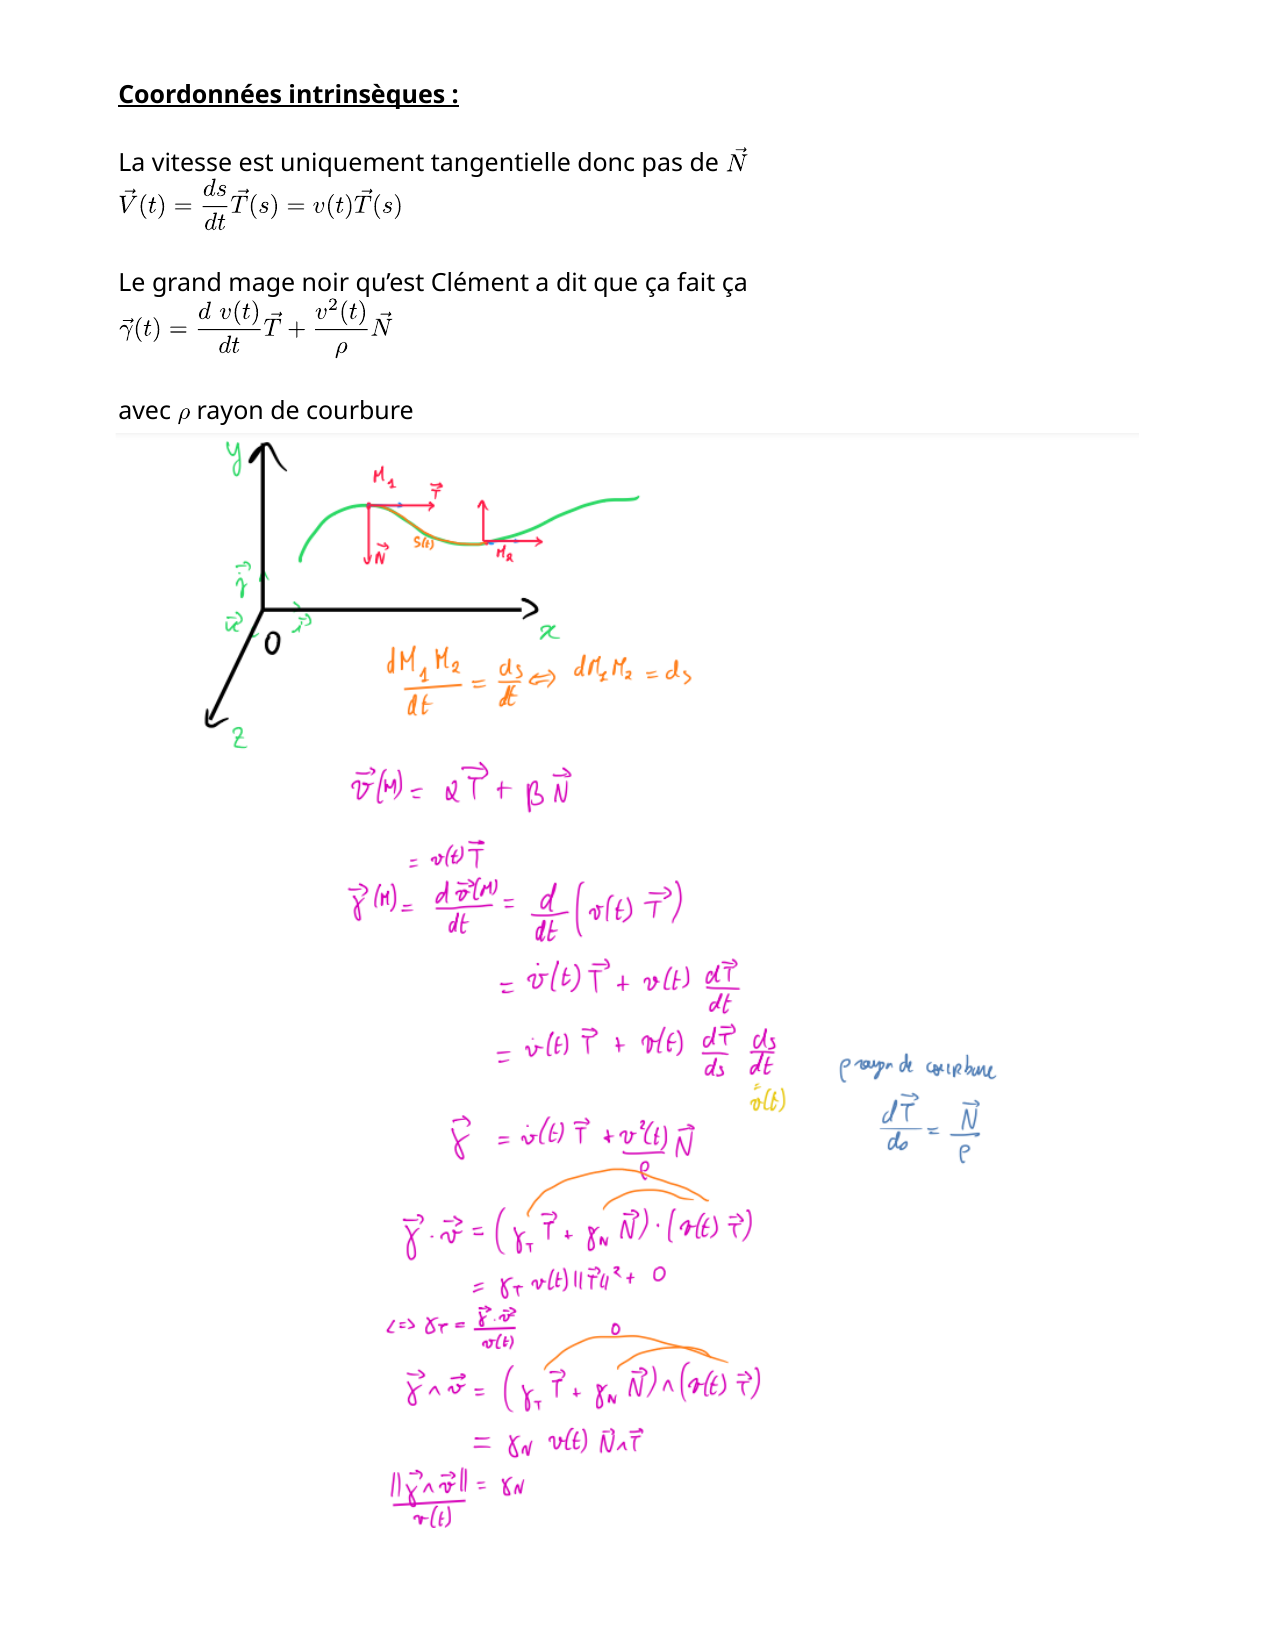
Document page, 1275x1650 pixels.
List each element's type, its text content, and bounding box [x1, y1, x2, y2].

text avec rayon de courbure [118, 392, 1157, 426]
picture [115, 433, 1139, 1520]
text Coordonnées intrinsèques : [118, 76, 1157, 111]
text La vitesse est uniquement tangentielle donc pas de [118, 144, 1157, 179]
text Le grand mage noir qu’est Clément a dit que ça fait ça [118, 264, 1157, 298]
